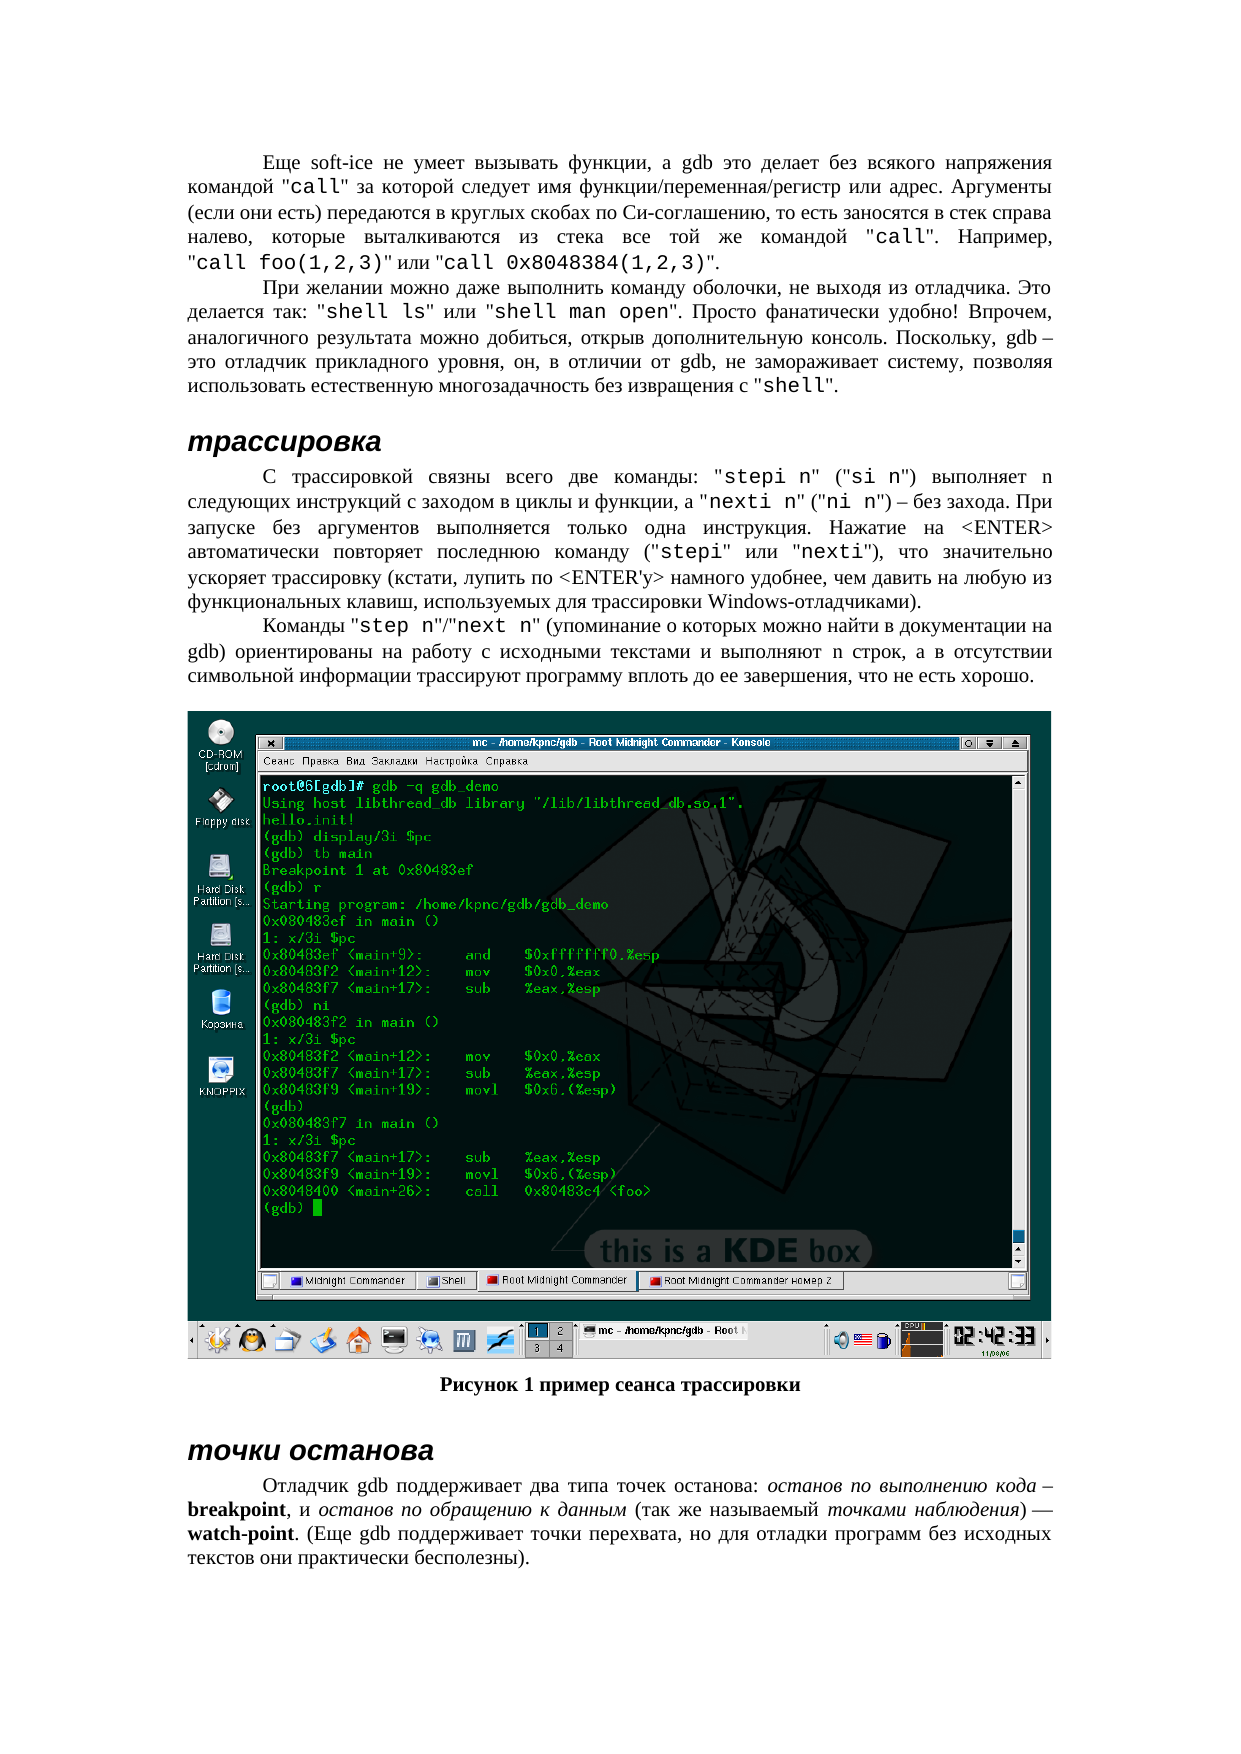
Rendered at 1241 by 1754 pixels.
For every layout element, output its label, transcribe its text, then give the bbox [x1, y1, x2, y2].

picture [187, 711, 1052, 1359]
text Рисунок 1 пример сеанса трассировки [187, 1371, 1053, 1396]
subtitle трассировка [187, 424, 1053, 457]
text При желании можно даже выполнить команду оболочки, не выходя из отладчика. Это делается так: "shell ls" или "shell man open". Просто фанатически удобно! Впрочем, аналогичного результата можно добиться, открыв дополнительную консоль. Поскольку, gdb – это отладчик прикладного уровня, он, в отличии от gdb, не замораживает систему, позволяя использовать естественную многозадачность без извращения с "shell". [187, 275, 1053, 399]
text Еще soft-ice не умеет вызывать функции, а gdb это делает без всякого напряжения командой "call" за которой следует имя функции/переменная/регистр или адрес. Аргументы (если они есть) передаются в круглых скобах по Си-соглашению, то есть заносятся в стек справа налево, которые выталкиваются из стека все той же командой "call". Например, "call foo(1,2,3)" или "call 0x8048384(1,2,3)". [187, 150, 1053, 275]
subtitle точки останова [187, 1433, 1053, 1467]
text Отладчик gdb поддерживает два типа точек останова: останов по выполнению кода – breakpoint, и останов по обращению к данным (так же называемый точками наблюдения) — watch-point. (Еще gdb поддерживает точки перехвата, но для отладки программ без исходных текстов они практически бесполезны). [187, 1473, 1053, 1569]
text С трассировкой связны всего две команды: "stepi n" ("si n") выполняет n следующих инструкций с заходом в циклы и функции, а "nexti n" ("ni n") – без захода. При запуске без аргументов выполняется только одна инструкция. Нажатие на <ENTER> автоматически повторяет последнюю команду ("stepi" или "nexti"), что значительно ускоряет трассировку (кстати, лупить по <ENTER'у> намного удобнее, чем давить на любую из функциональных клавиш, используемых для трассировки Windows-отладчиками). [187, 464, 1053, 613]
text Команды "step n"/"next n" (упоминание о которых можно найти в документации на gdb) ориентированы на работу с исходными текстами и выполняют n строк, а в отсутствии символьной информации трассируют программу вплоть до ее завершения, что не есть хорошо. [187, 613, 1053, 687]
